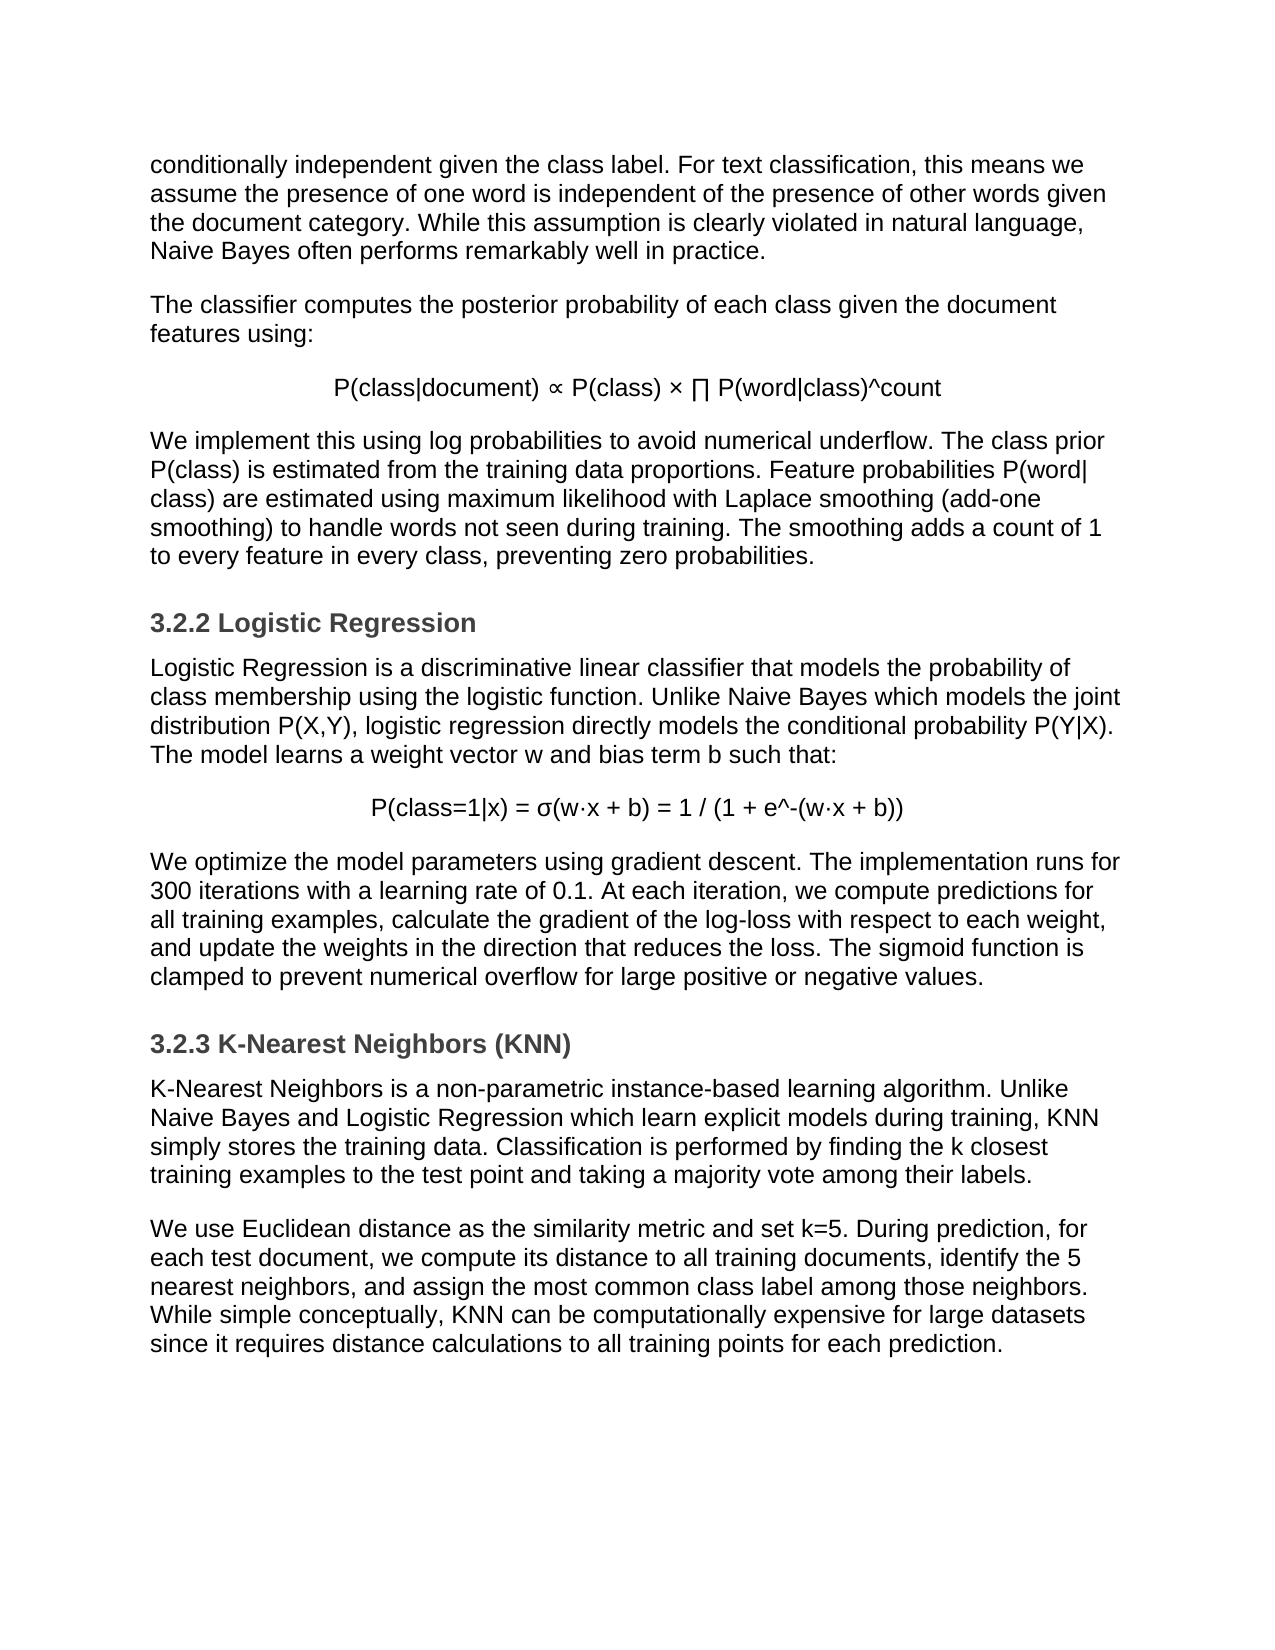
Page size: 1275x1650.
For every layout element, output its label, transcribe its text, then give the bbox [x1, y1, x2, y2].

text K-Nearest Neighbors is a non-parametric instance-based learning algorithm. Unlike Naive Bayes and Logistic Regression which learn explicit models during training, KNN simply stores the training data. Classification is performed by finding the k closest training examples to the test point and taking a majority vote among their labels. [150, 1074, 1125, 1189]
text We optimize the model parameters using gradient descent. The implementation runs for 300 iterations with a learning rate of 0.1. At each iteration, we compute predictions for all training examples, calculate the gradient of the log-loss with respect to each weight, and update the weights in the direction that reduces the loss. The sigmoid function is clamped to prevent numerical overflow for large positive or negative values. [150, 847, 1125, 991]
text We implement this using log probabilities to avoid numerical underflow. The class prior P(class) is estimated from the training data proportions. Feature probabilities P(word|class) are estimated using maximum likelihood with Laplace smoothing (add-one smoothing) to handle words not seen during training. The smoothing adds a count of 1 to every feature in every class, preventing zero probabilities. [150, 426, 1125, 570]
text conditionally independent given the class label. For text classification, this means we assume the presence of one word is independent of the presence of other words given the document category. While this assumption is clearly violated in natural language, Naive Bayes often performs remarkably well in practice. [150, 150, 1125, 265]
subtitle 3.2.3 K-Nearest Neighbors (KNN) [150, 1028, 1125, 1059]
text P(class=1|x) = σ(w·x + b) = 1 / (1 + e^-(w·x + b)) [150, 793, 1125, 822]
subtitle 3.2.2 Logistic Regression [150, 607, 1125, 639]
text We use Euclidean distance as the similarity metric and set k=5. During prediction, for each test document, we compute its distance to all training documents, identify the 5 nearest neighbors, and assign the most common class label among those neighbors. While simple conceptually, KNN can be computationally expensive for large datasets since it requires distance calculations to all training points for each prediction. [150, 1214, 1125, 1358]
text The classifier computes the posterior probability of each class given the document features using: [150, 290, 1125, 347]
text Logistic Regression is a discriminative linear classifier that models the probability of class membership using the logistic function. Unlike Naive Bayes which models the joint distribution P(X,Y), logistic regression directly models the conditional probability P(Y|X). The model learns a weight vector w and bias term b such that: [150, 653, 1125, 768]
text P(class|document) ∝ P(class) × ∏ P(word|class)^count [150, 372, 1125, 401]
